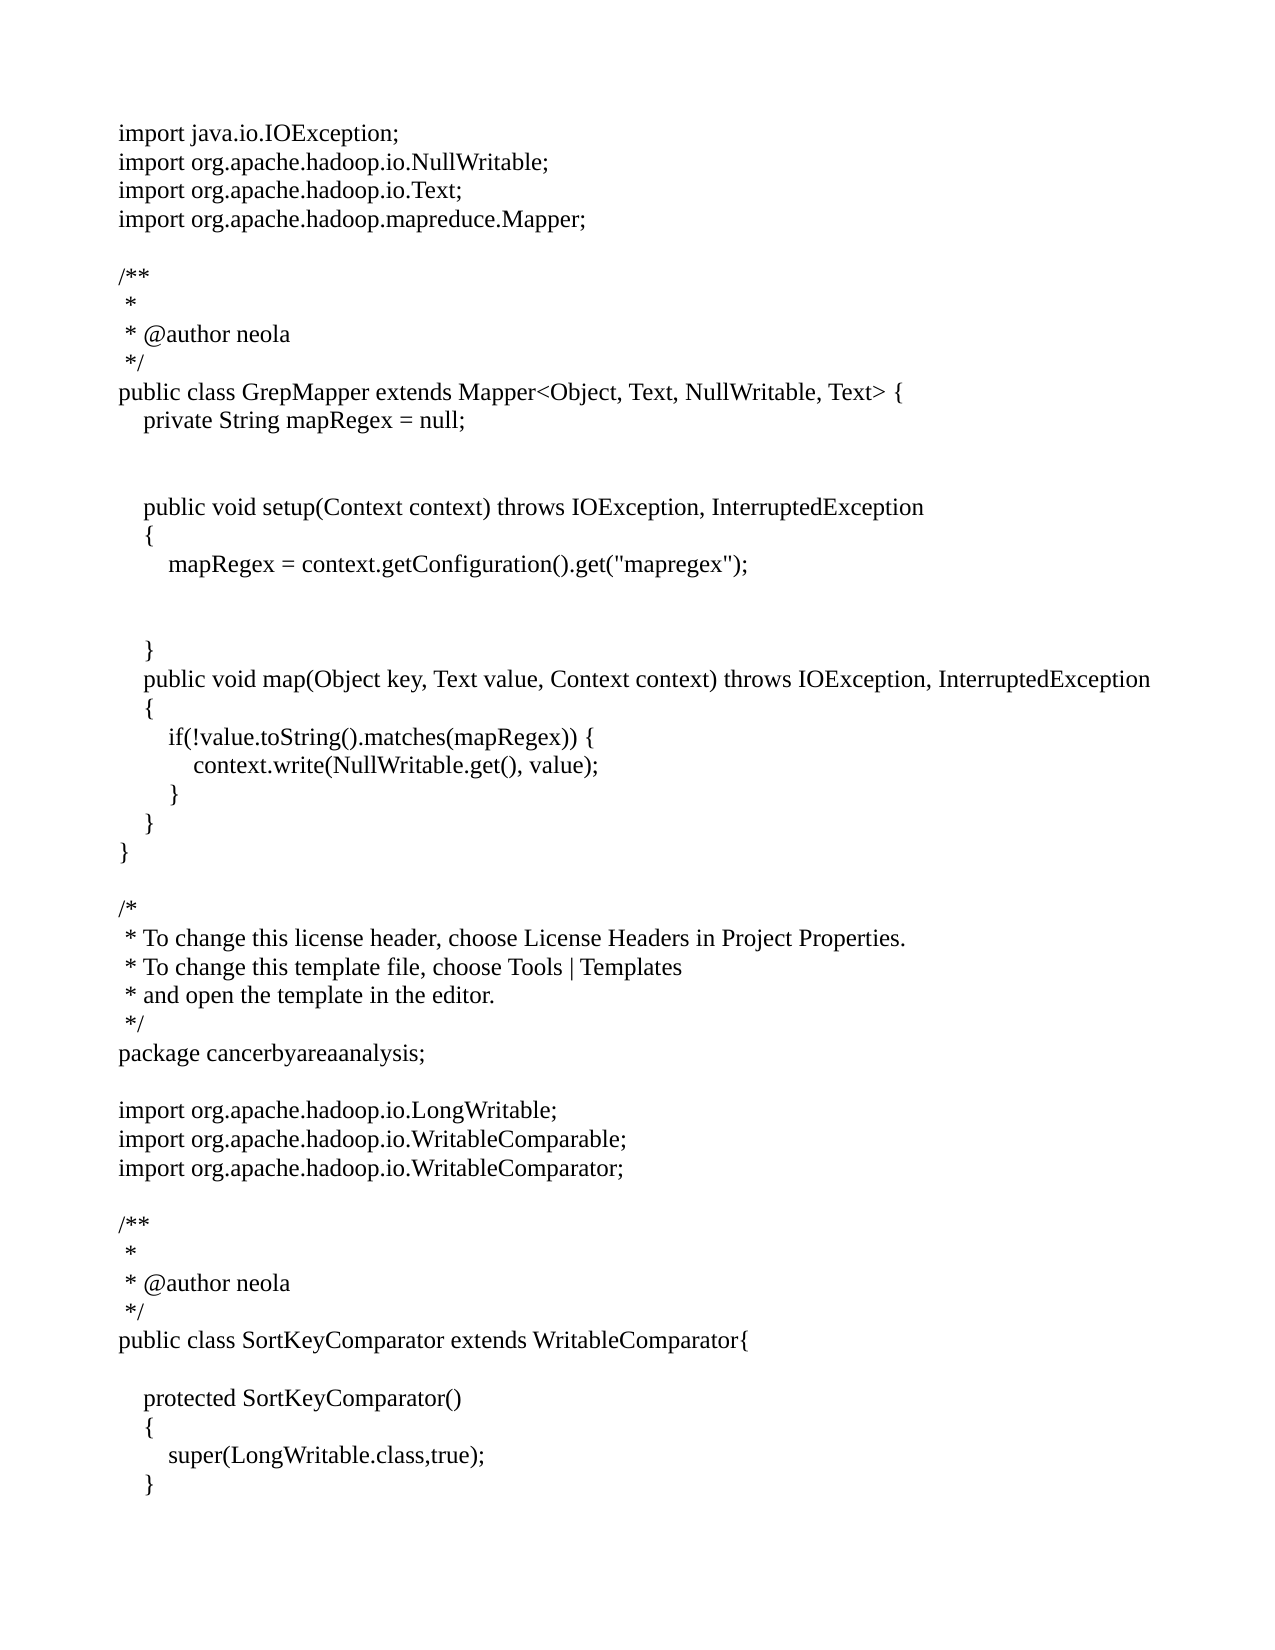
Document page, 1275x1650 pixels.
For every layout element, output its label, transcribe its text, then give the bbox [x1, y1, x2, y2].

text import org.apache.hadoop.io.NullWritable; [118, 147, 1157, 176]
text /** [118, 262, 1157, 291]
text import org.apache.hadoop.io.LongWritable; [118, 1096, 1157, 1124]
text import org.apache.hadoop.io.Text; [118, 176, 1157, 204]
text package cancerbyareaanalysis; [118, 1038, 1157, 1067]
text * [118, 1239, 1157, 1268]
text import org.apache.hadoop.io.WritableComparable; [118, 1124, 1157, 1153]
text * and open the template in the editor. [118, 981, 1157, 1009]
text /** [118, 1211, 1157, 1239]
text */ [118, 1009, 1157, 1038]
text if(!value.toString().matches(mapRegex)) { [118, 722, 1157, 751]
text } [118, 837, 1157, 866]
text super(LongWritable.class,true); [118, 1441, 1157, 1469]
text } [118, 808, 1157, 837]
text * @author neola [118, 1268, 1157, 1297]
text context.write(NullWritable.get(), value); [118, 751, 1157, 779]
text import org.apache.hadoop.io.WritableComparator; [118, 1153, 1157, 1182]
text import java.io.IOException; [118, 118, 1157, 147]
text public void setup(Context context) throws IOException, InterruptedException [118, 492, 1157, 521]
text } [118, 1469, 1157, 1498]
text { [118, 693, 1157, 722]
text { [118, 521, 1157, 549]
text mapRegex = context.getConfiguration().get("mapregex"); [118, 549, 1157, 578]
text */ [118, 1297, 1157, 1326]
text { [118, 1412, 1157, 1441]
text } [118, 779, 1157, 808]
text } [118, 636, 1157, 664]
text * @author neola [118, 319, 1157, 348]
text /* [118, 894, 1157, 923]
text * To change this license header, choose License Headers in Project Properties. [118, 923, 1157, 952]
text import org.apache.hadoop.mapreduce.Mapper; [118, 204, 1157, 233]
text private String mapRegex = null; [118, 406, 1157, 434]
text protected SortKeyComparator() [118, 1383, 1157, 1412]
text public class SortKeyComparator extends WritableComparator{ [118, 1326, 1157, 1354]
text * [118, 291, 1157, 319]
text * To change this template file, choose Tools | Templates [118, 952, 1157, 981]
text */ [118, 348, 1157, 377]
text public class GrepMapper extends Mapper<Object, Text, NullWritable, Text> { [118, 377, 1157, 406]
text public void map(Object key, Text value, Context context) throws IOException, InterruptedException [118, 664, 1157, 693]
